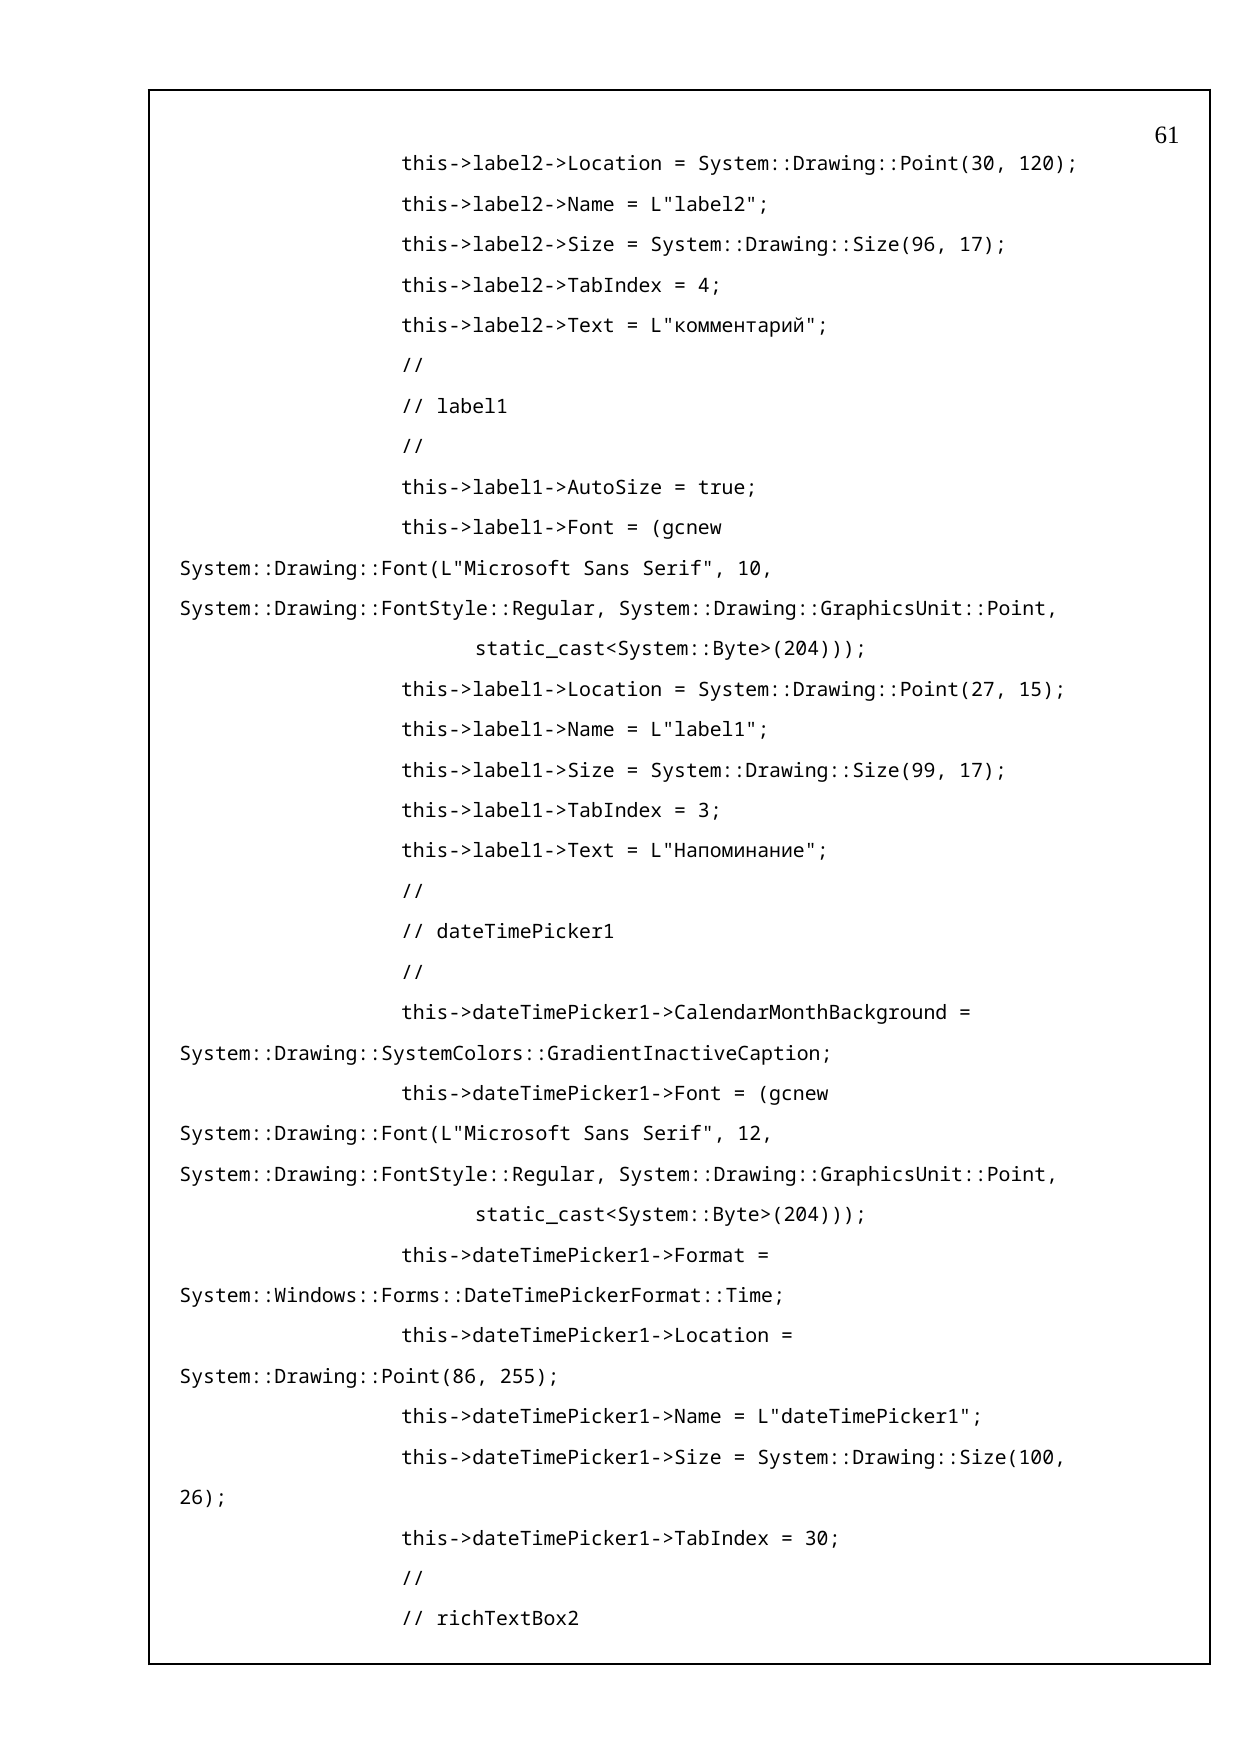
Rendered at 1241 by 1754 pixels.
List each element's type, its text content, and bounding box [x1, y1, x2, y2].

text static_cast<System::Byte>(204))); [179, 1200, 1099, 1227]
text this->label1->Font = (gcnew System::Drawing::Font(L"Microsoft Sans Serif", 10, System::Drawing::FontStyle::Regular, System::Drawing::GraphicsUnit::Point, [179, 513, 1099, 621]
text this->label2->Location = System::Drawing::Point(30, 120); [179, 149, 1099, 177]
text this->dateTimePicker1->Font = (gcnew System::Drawing::Font(L"Microsoft Sans Serif", 12, System::Drawing::FontStyle::Regular, System::Drawing::GraphicsUnit::Point, [179, 1079, 1099, 1187]
text this->dateTimePicker1->Location = System::Drawing::Point(86, 255); [179, 1322, 1099, 1389]
text this->label2->Name = L"label2"; [179, 190, 1099, 217]
text this->label1->AutoSize = true; [179, 473, 1099, 500]
text this->label2->Size = System::Drawing::Size(96, 17); [179, 230, 1099, 257]
text // [179, 352, 1099, 379]
text static_cast<System::Byte>(204))); [179, 634, 1099, 662]
text this->label1->Text = L"Напоминание"; [179, 837, 1099, 864]
text this->label1->Location = System::Drawing::Point(27, 15); [179, 675, 1099, 702]
text this->dateTimePicker1->TabIndex = 30; [179, 1524, 1099, 1551]
text this->dateTimePicker1->Size = System::Drawing::Size(100, 26); [179, 1443, 1099, 1510]
text this->dateTimePicker1->Name = L"dateTimePicker1"; [179, 1402, 1099, 1429]
text this->dateTimePicker1->CalendarMonthBackground = System::Drawing::SystemColors::GradientInactiveCaption; [179, 998, 1099, 1066]
text this->label1->TabIndex = 3; [179, 796, 1099, 823]
text // [179, 958, 1099, 985]
text this->label2->Text = L"комментарий"; [179, 311, 1099, 338]
text // richTextBox2 [179, 1604, 1099, 1632]
text // dateTimePicker1 [179, 917, 1099, 944]
text // label1 [179, 392, 1099, 419]
text this->label2->TabIndex = 4; [179, 271, 1099, 298]
text // [179, 1564, 1099, 1591]
text // [179, 432, 1099, 459]
text this->label1->Size = System::Drawing::Size(99, 17); [179, 756, 1099, 783]
text this->dateTimePicker1->Format = System::Windows::Forms::DateTimePickerFormat::Time; [179, 1241, 1099, 1308]
text // [179, 877, 1099, 904]
text this->label1->Name = L"label1"; [179, 715, 1099, 742]
